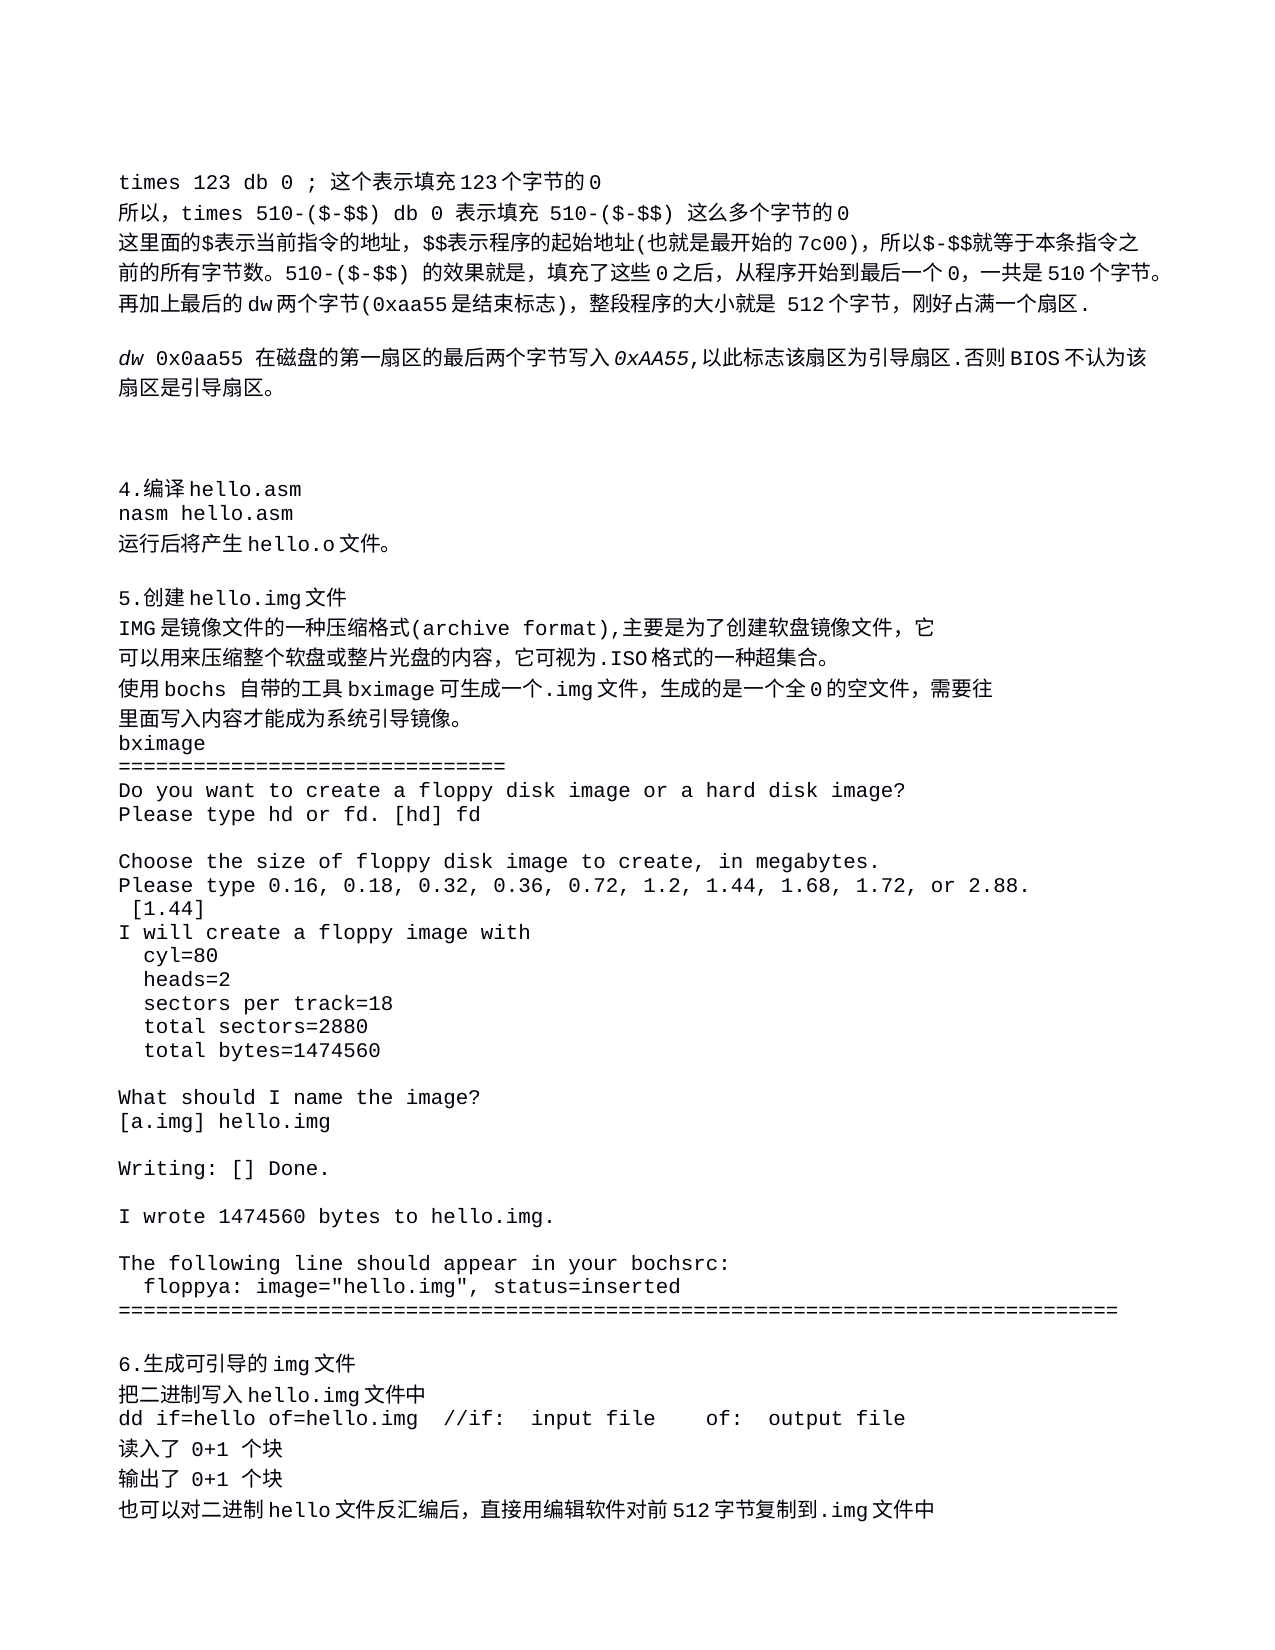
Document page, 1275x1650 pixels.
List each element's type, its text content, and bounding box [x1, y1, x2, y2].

text Please type 0.16, 0.18, 0.32, 0.36, 0.72, 1.2, 1.44, 1.68, 1.72, or 2.88. [118, 874, 1157, 898]
text 5.创建hello.img文件 [118, 581, 1157, 611]
text Do you want to create a floppy disk image or a hard disk image? [118, 780, 1157, 804]
text Writing: [] Done. [118, 1158, 1157, 1182]
text 读入了 0+1 个块 [118, 1432, 1157, 1462]
text total bytes=1474560 [118, 1040, 1157, 1064]
text 输出了 0+1 个块 [118, 1462, 1157, 1493]
text 这里面的$表示当前指令的地址，$$表示程序的起始地址(也就是最开始的7c00)，所以$-$$就等于本条指令之前的所有字节数。510-($-$$) 的效果就是，填充了这些0之后，从程序开始到最后一个0，一共是510个字节。再加上最后的dw两个字节(0xaa55是结束标志)，整段程序的大小就是 512个字节，刚好占满一个扇区. [118, 226, 1157, 317]
text total sectors=2880 [118, 1016, 1157, 1040]
text heads=2 [118, 969, 1157, 993]
text I wrote 1474560 bytes to hello.img. [118, 1206, 1157, 1229]
text dw 0x0aa55 在磁盘的第一扇区的最后两个字节写入0xAA55,以此标志该扇区为引导扇区.否则BIOS不认为该扇区是引导扇区。 [118, 341, 1157, 402]
text What should I name the image? [118, 1087, 1157, 1111]
text dd if=hello of=hello.img //if: input file of: output file [118, 1408, 1157, 1432]
text bximage [118, 733, 1157, 756]
text cyl=80 [118, 946, 1157, 969]
text IMG是镜像文件的一种压缩格式(archive format),主要是为了创建软盘镜像文件，它 [118, 611, 1157, 642]
text The following line should appear in your bochsrc: [118, 1253, 1157, 1277]
text Please type hd or fd. [hd] fd [118, 804, 1157, 827]
text nasm hello.asm [118, 503, 1157, 527]
text floppya: image="hello.img", status=inserted [118, 1277, 1157, 1300]
text 也可以对二进制hello文件反汇编后，直接用编辑软件对前512字节复制到.img文件中 [118, 1493, 1157, 1523]
text I will create a floppy image with [118, 922, 1157, 946]
text 4.编译hello.asm [118, 473, 1157, 503]
text =============================== [118, 756, 1157, 780]
text 所以，times 510-($-$$) db 0 表示填充 510-($-$$) 这么多个字节的0 [118, 196, 1157, 226]
text 6.生成可引导的img文件 [118, 1347, 1157, 1378]
text 把二进制写入hello.img文件中 [118, 1378, 1157, 1408]
text times 123 db 0 ; 这个表示填充123个字节的0 [118, 165, 1157, 196]
text 运行后将产生hello.o文件。 [118, 527, 1157, 557]
text [1.44] [118, 898, 1157, 922]
text ================================================================================ [118, 1300, 1157, 1324]
text 里面写入内容才能成为系统引导镜像。 [118, 702, 1157, 733]
text Choose the size of floppy disk image to create, in megabytes. [118, 851, 1157, 874]
text [a.img] hello.img [118, 1111, 1157, 1135]
text sectors per track=18 [118, 993, 1157, 1016]
text 使用bochs 自带的工具bximage可生成一个.img文件，生成的是一个全0的空文件，需要往 [118, 672, 1157, 702]
text 可以用来压缩整个软盘或整片光盘的内容，它可视为.ISO格式的一种超集合。 [118, 642, 1157, 672]
